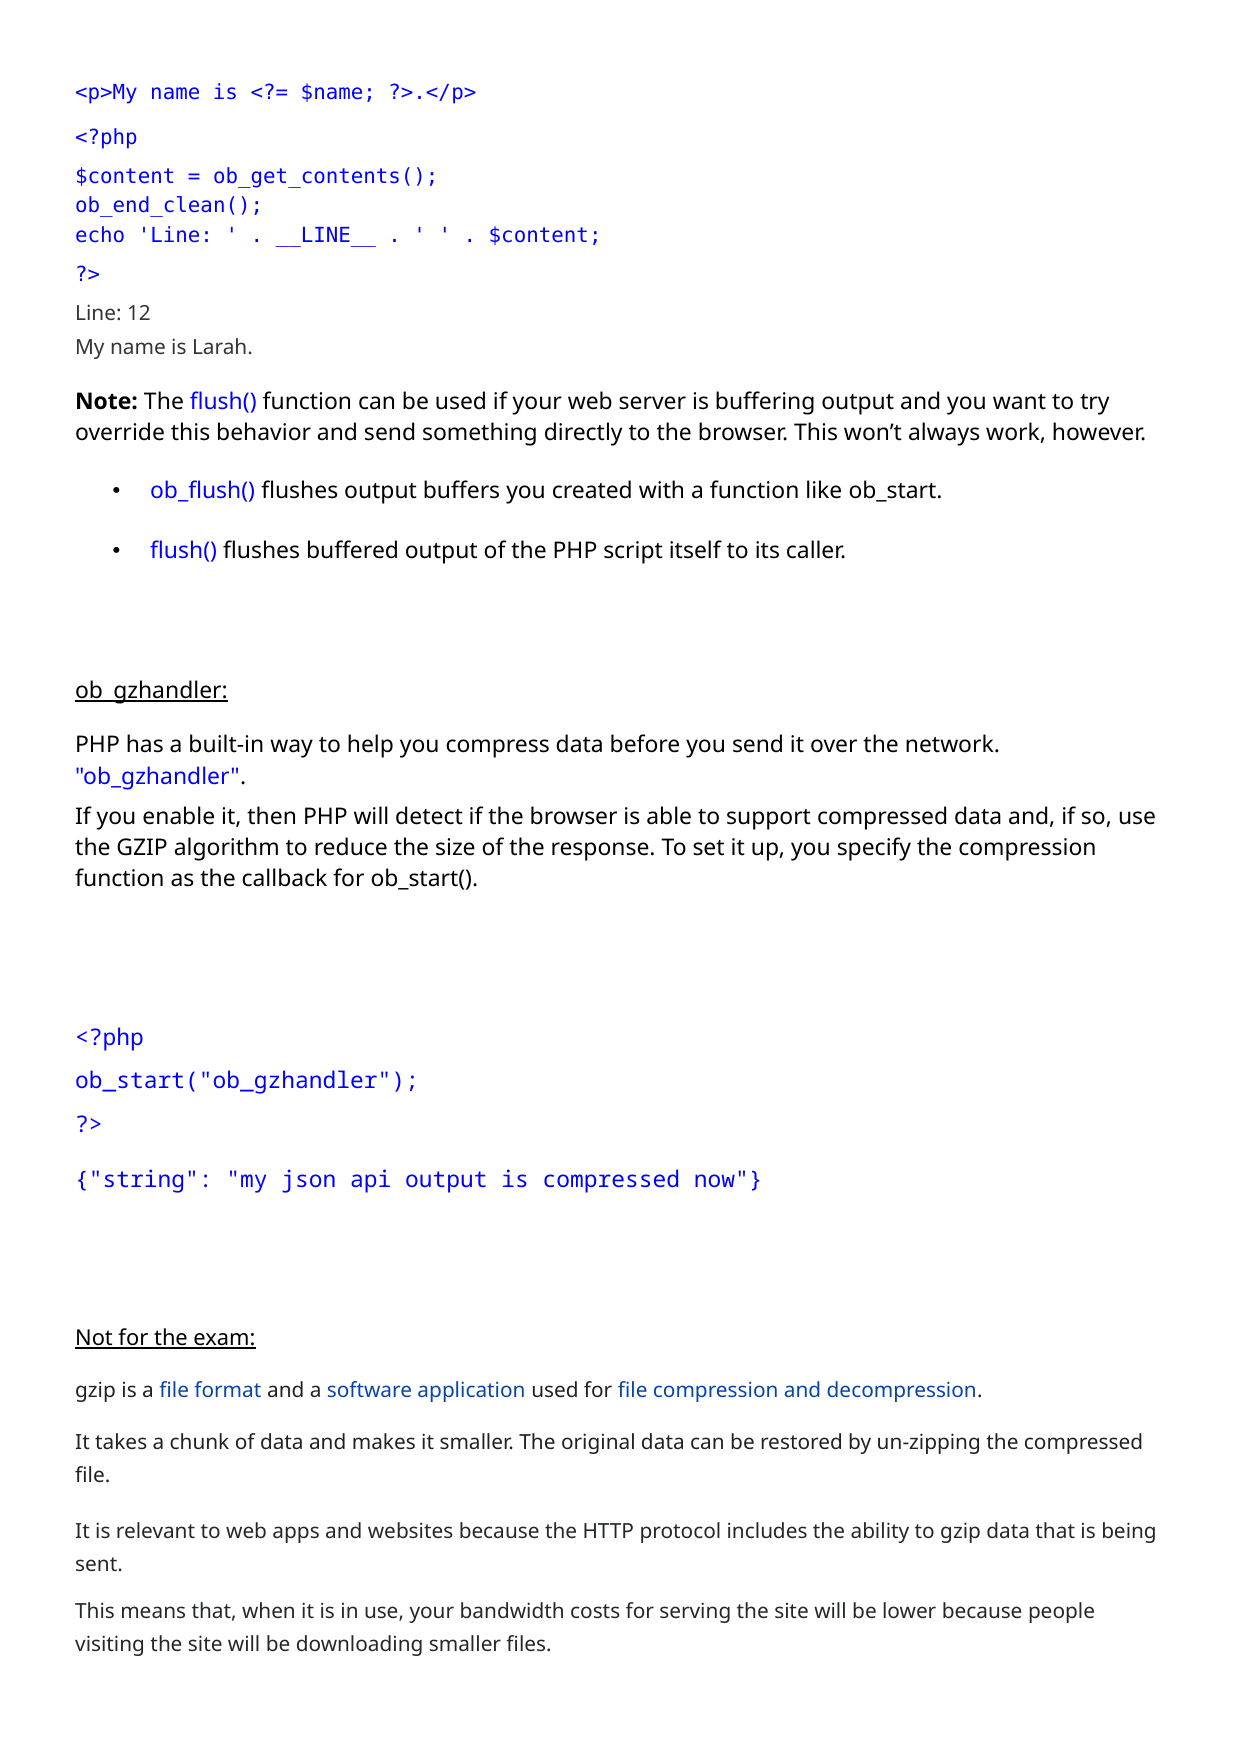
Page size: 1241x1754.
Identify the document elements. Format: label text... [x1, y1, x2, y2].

list flush() flushes buffered output of the PHP script itself to its caller. [112, 534, 1166, 565]
text ?> [75, 256, 1166, 286]
text It is relevant to web apps and websites because the HTTP protocol includes the ability to gzip data that is being sent. [75, 1516, 1166, 1577]
text {"string": "my json api output is compressed now"} [75, 1163, 1166, 1194]
list ob_flush() flushes output buffers you created with a function like ob_start. [112, 474, 1166, 505]
text <?php [75, 120, 1166, 149]
text Line: 12 [75, 298, 1166, 326]
text gzip is a file format and a software application used for file compression and decompression. [75, 1375, 1166, 1404]
text ob_end_clean(); [75, 188, 1166, 218]
text $content = ob_get_contents(); [75, 158, 1166, 188]
text Note: The flush() function can be used if your web server is buffering output and you want to try override this behavior and send something directly to the browser. This won’t always work, however. [75, 384, 1166, 447]
text ob_start("ob_gzhandler"); [75, 1064, 1166, 1096]
text My name is Larah. [75, 332, 1166, 361]
text <?php [75, 1021, 1166, 1052]
text echo 'Line: ' . __LINE__ . ' ' . $content; [75, 218, 1166, 247]
text This means that, when it is in use, your bandwidth costs for serving the site will be lower because people visiting the site will be downloading smaller files. [75, 1596, 1166, 1657]
text PHP has a built-in way to help you compress data before you send it over the network. "ob_gzhandler". [75, 728, 1166, 791]
text If you enable it, then PHP will detect if the browser is able to support compressed data and, if so, use the GZIP algorithm to reduce the size of the response. To set it up, you specify the compression function as the callback for ob_start(). [75, 800, 1166, 894]
text ?> [75, 1108, 1166, 1139]
text It takes a chunk of data and makes it smaller. The original data can be restored by un-zipping the compressed file. [75, 1427, 1166, 1488]
text ob_gzhandler: [75, 673, 1166, 705]
text Not for the exam: [75, 1322, 1166, 1352]
text <p>My name is <?= $name; ?>.</p> [75, 75, 1166, 105]
